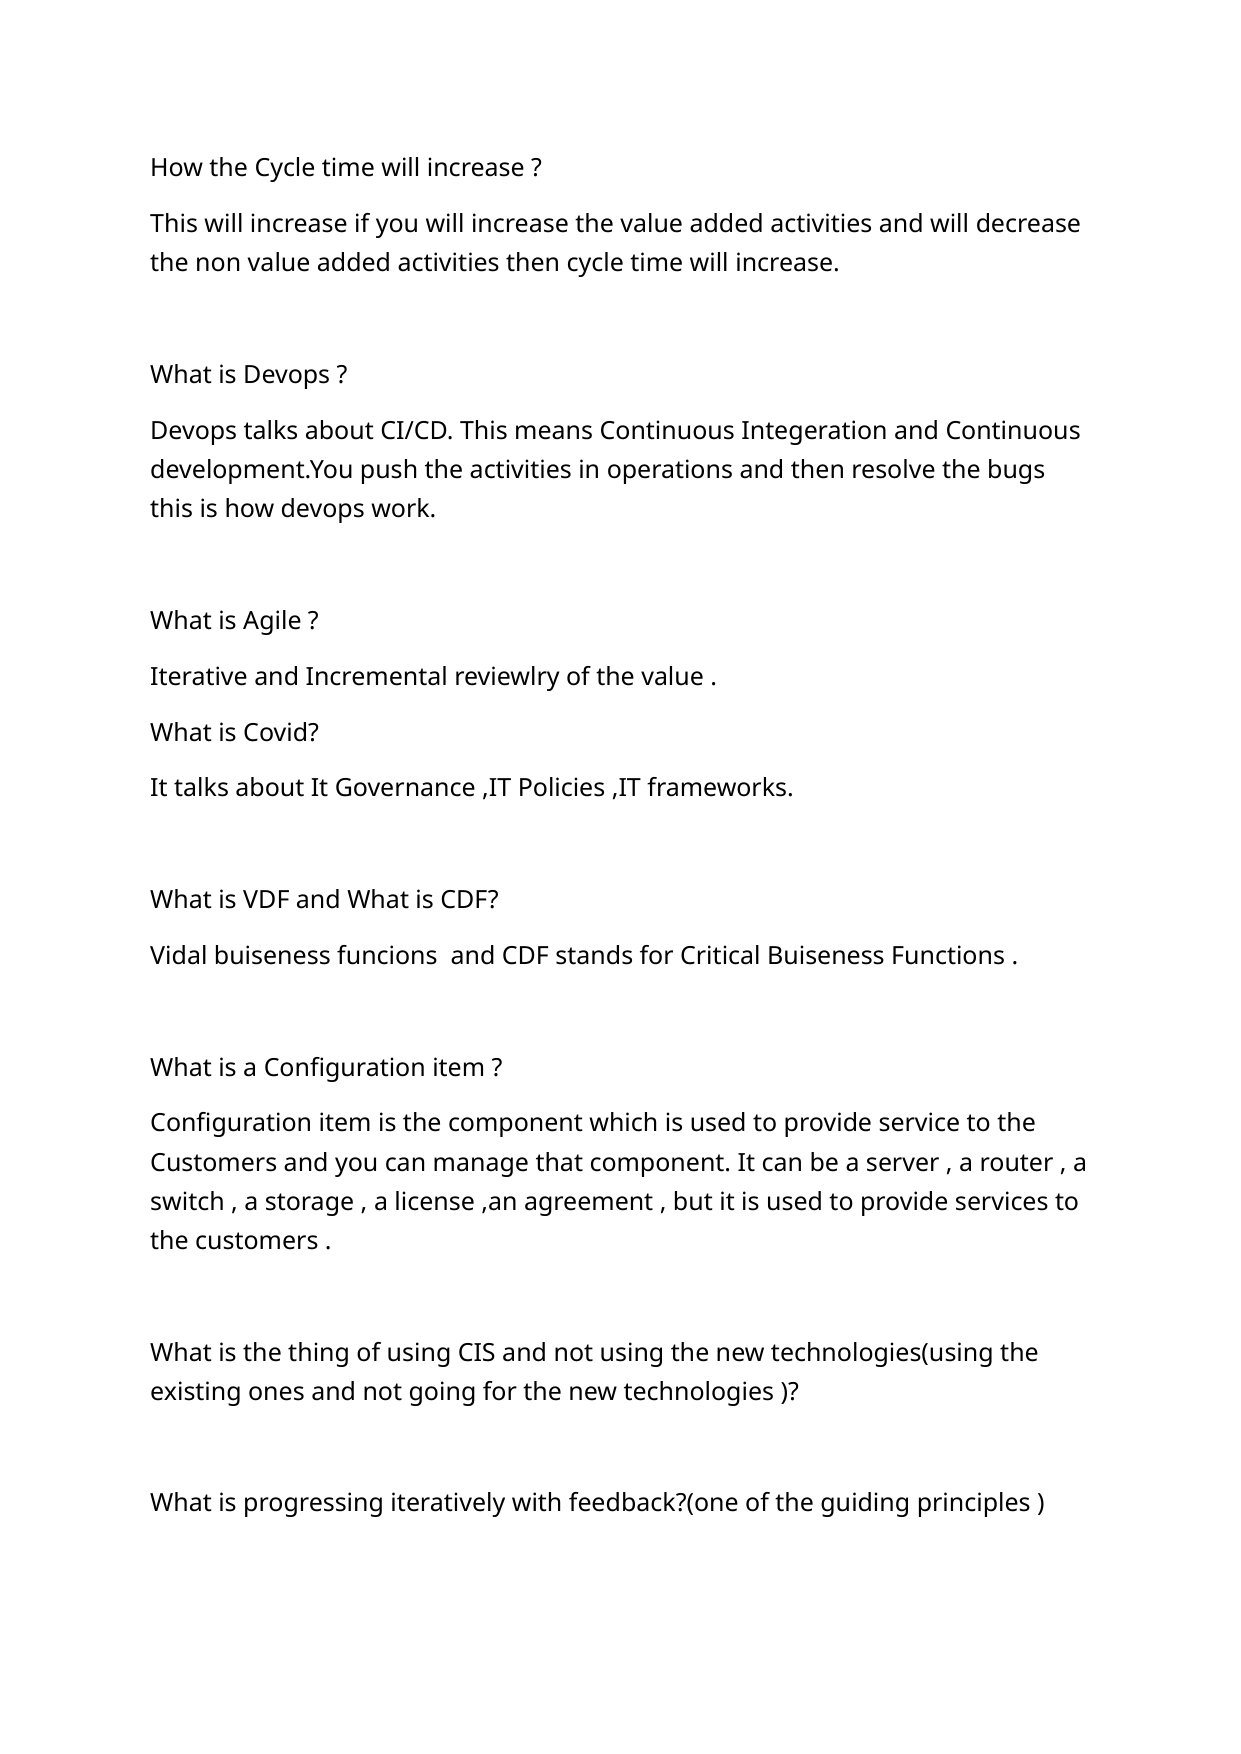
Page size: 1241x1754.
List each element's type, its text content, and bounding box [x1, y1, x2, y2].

text What is the thing of using CIS and not using the new technologies(using the existing ones and not going for the new technologies )? [150, 1334, 1090, 1407]
text What is VDF and What is CDF? [150, 882, 1090, 916]
text Configuration item is the component which is used to provide service to the Customers and you can manage that component. It can be a server , a router , a switch , a storage , a license ,an agreement , but it is used to provide services to the customers . [150, 1105, 1090, 1257]
text Devops talks about CI/CD. This means Continuous Integeration and Continuous development.You push the activities in operations and then resolve the bugs this is how devops work. [150, 412, 1090, 525]
text What is a Configuration item ? [150, 1049, 1090, 1083]
text Iterative and Incremental reviewlry of the value . [150, 658, 1090, 692]
text What is Agile ? [150, 602, 1090, 637]
text What is Devops ? [150, 357, 1090, 391]
text What is progressing iteratively with feedback?(one of the guiding principles ) [150, 1485, 1090, 1519]
text This will increase if you will increase the value added activities and will decrease the non value added activities then cycle time will increase. [150, 206, 1090, 279]
text How the Cycle time will increase ? [150, 150, 1090, 184]
text It talks about It Governance ,IT Policies ,IT frameworks. [150, 770, 1090, 804]
text Vidal buiseness funcions and CDF stands for Critical Buiseness Functions . [150, 937, 1090, 972]
text What is Covid? [150, 714, 1090, 748]
